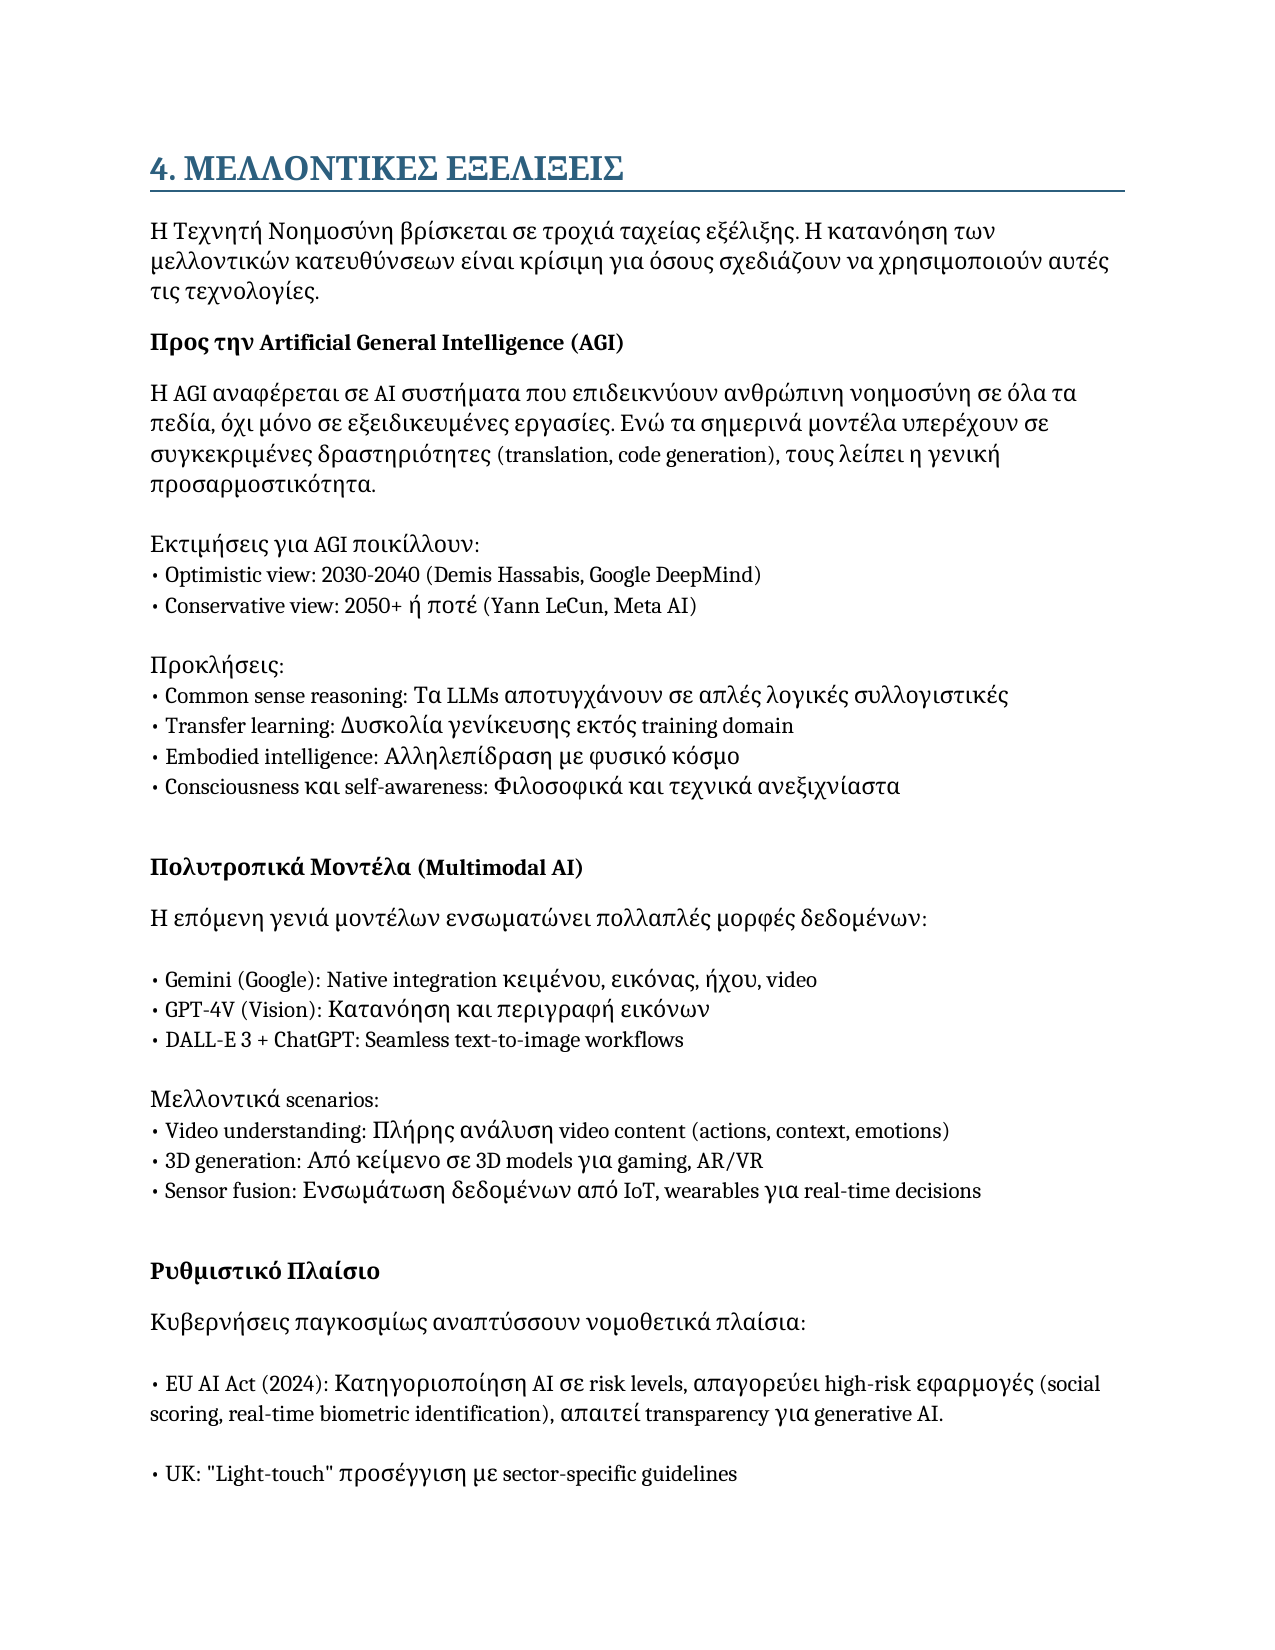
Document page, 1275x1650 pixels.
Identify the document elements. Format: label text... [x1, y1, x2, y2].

text Η επόμενη γενιά μοντέλων ενσωματώνει πολλαπλές μορφές δεδομένων: • Gemini (Google): Native integration κειμένου, εικόνας, ήχου, video • GPT-4V (Vision): Κατανόηση και περιγραφή εικόνων • DALL-E 3 + ChatGPT: Seamless text-to-image workflows Μελλοντικά scenarios: • Video understanding: Πλήρης ανάλυση video content (actions, context, emotions) • 3D generation: Από κείμενο σε 3D models για gaming, AR/VR • Sensor fusion: Ενσωμάτωση δεδομένων από IoT, wearables για real-time decisions [150, 906, 1125, 1204]
text Ρυθμιστικό Πλαίσιο [150, 1229, 1125, 1286]
text 4. ΜΕΛΛΟΝΤΙΚΕΣ ΕΞΕΛΙΞΕΙΣ [150, 150, 1125, 190]
text Η Τεχνητή Νοημοσύνη βρίσκεται σε τροχιά ταχείας εξέλιξης. Η κατανόηση των μελλοντικών κατευθύνσεων είναι κρίσιμη για όσους σχεδιάζουν να χρησιμοποιούν αυτές τις τεχνολογίες. [150, 218, 1125, 305]
text Προς την Artificial General Intelligence (AGI) [150, 330, 1125, 356]
text Κυβερνήσεις παγκοσμίως αναπτύσσουν νομοθετικά πλαίσια: • EU AI Act (2024): Κατηγοριοποίηση AI σε risk levels, απαγορεύει high-risk εφαρμογές (social scoring, real-time biometric identification), απαιτεί transparency για generative AI. • UK: "Light-touch" προσέγγιση με sector-specific guidelines [150, 1310, 1125, 1488]
text Πολυτροπικά Μοντέλα (Multimodal AI) [150, 825, 1125, 881]
text Η AGI αναφέρεται σε AI συστήματα που επιδεικνύουν ανθρώπινη νοημοσύνη σε όλα τα πεδία, όχι μόνο σε εξειδικευμένες εργασίες. Ενώ τα σημερινά μοντέλα υπερέχουν σε συγκεκριμένες δραστηριότητες (translation, code generation), τους λείπει η γενική προσαρμοστικότητα. Εκτιμήσεις για AGI ποικίλλουν: • Optimistic view: 2030-2040 (Demis Hassabis, Google DeepMind) • Conservative view: 2050+ ή ποτέ (Yann LeCun, Meta AI) Προκλήσεις: • Common sense reasoning: Τα LLMs αποτυγχάνουν σε απλές λογικές συλλογιστικές • Transfer learning: Δυσκολία γενίκευσης εκτός training domain • Embodied intelligence: Αλληλεπίδραση με φυσικό κόσμο • Consciousness και self-awareness: Φιλοσοφικά και τεχνικά ανεξιχνίαστα [150, 381, 1125, 800]
